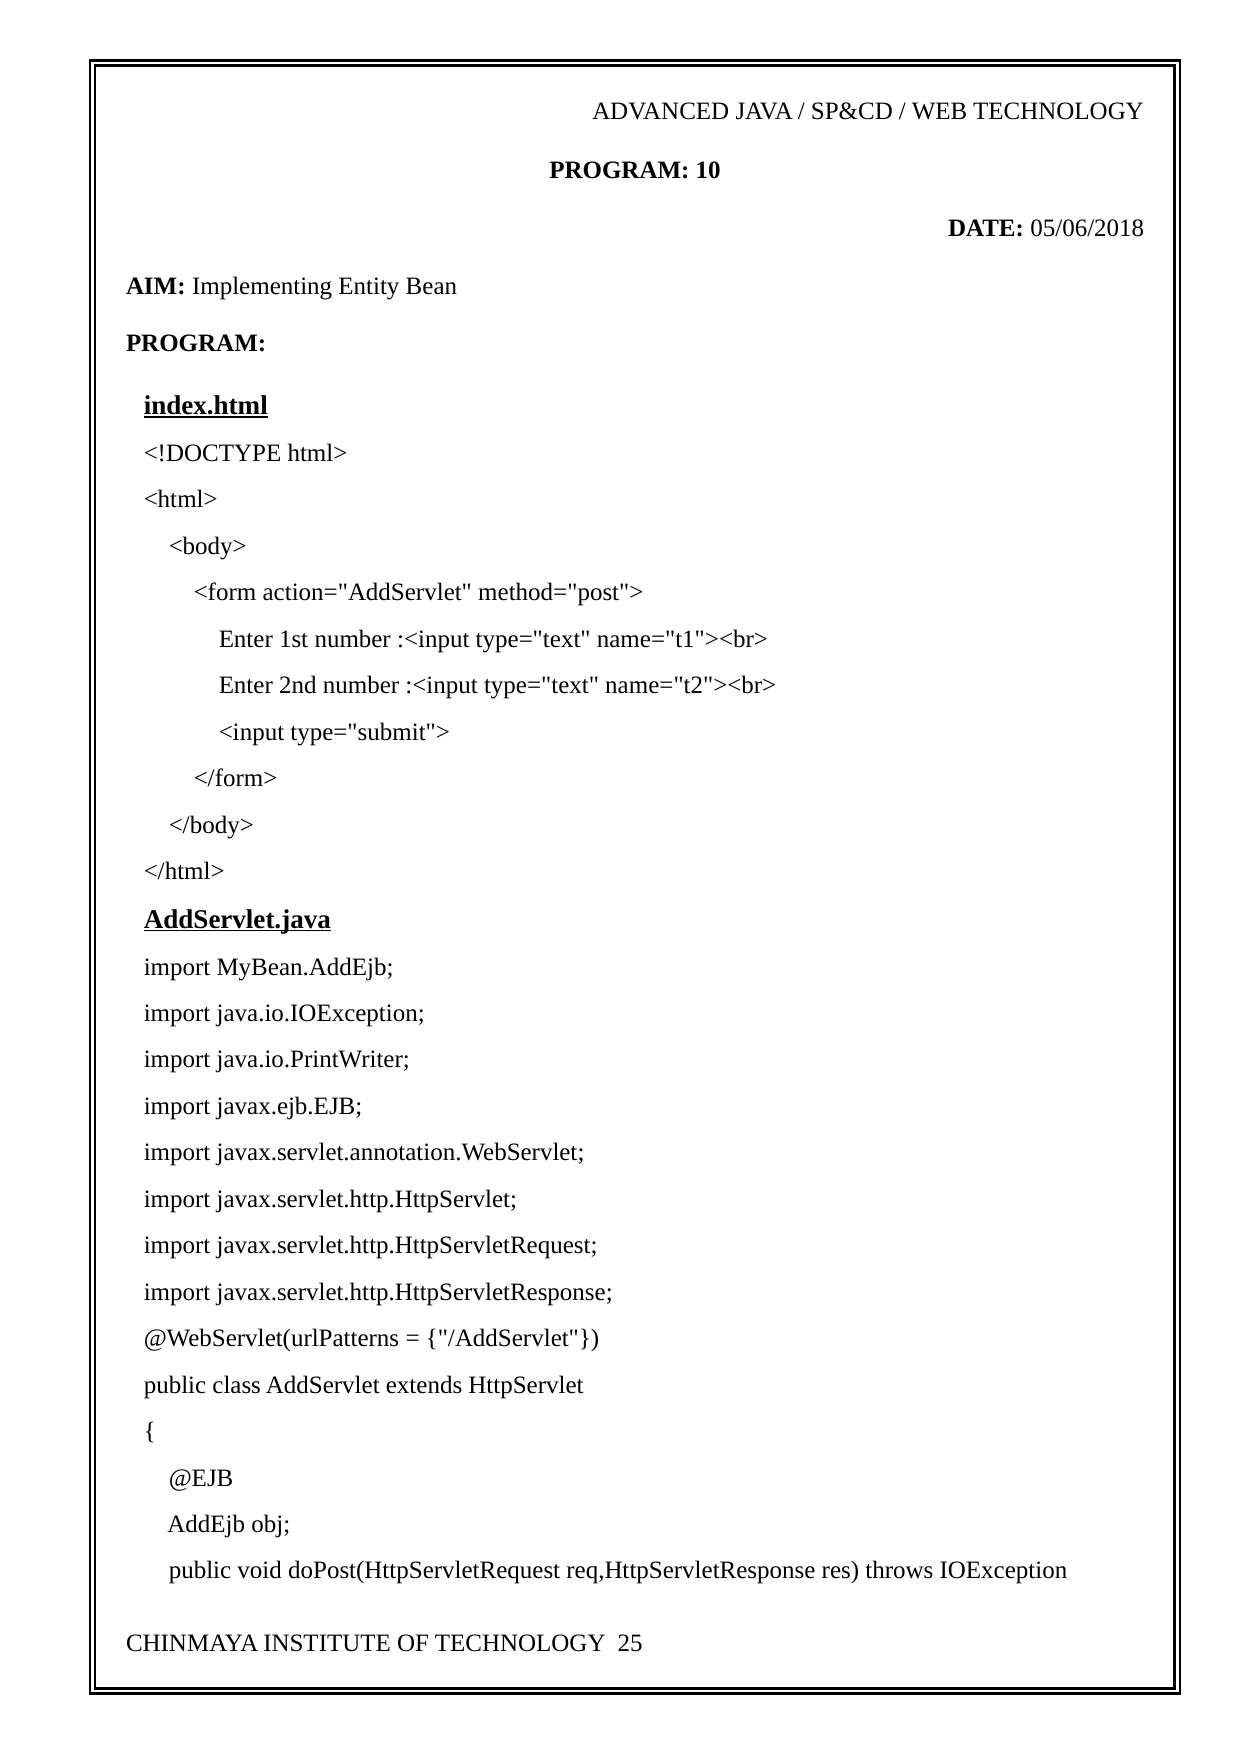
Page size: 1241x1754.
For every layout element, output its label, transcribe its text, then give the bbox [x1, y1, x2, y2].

text <html> [143, 484, 1126, 513]
text <body> [143, 531, 1126, 560]
text <form action="AddServlet" method="post"> [143, 577, 1126, 606]
text import javax.servlet.http.HttpServletRequest; [143, 1230, 1126, 1259]
text AddEjb obj; [143, 1509, 1126, 1538]
text import java.io.IOException; [143, 998, 1126, 1027]
text AIM: Implementing Entity Bean [126, 271, 1144, 299]
text PROGRAM: 10 [126, 155, 1144, 184]
text @WebServlet(urlPatterns = {"/AddServlet"}) [143, 1323, 1126, 1352]
text @EJB [143, 1463, 1126, 1491]
text import javax.ejb.EJB; [143, 1091, 1126, 1120]
text import javax.servlet.annotation.WebServlet; [143, 1137, 1126, 1166]
text DATE: 05/06/2018 [126, 213, 1144, 242]
text AddServlet.java [143, 903, 1126, 934]
text Enter 1st number :<input type="text" name="t1"><br> [143, 624, 1126, 653]
text </html> [143, 856, 1126, 885]
text public class AddServlet extends HttpServlet [143, 1370, 1126, 1398]
text </body> [143, 810, 1126, 838]
text { [143, 1416, 1126, 1445]
text import javax.servlet.http.HttpServletResponse; [143, 1277, 1126, 1306]
text import java.io.PrintWriter; [143, 1044, 1126, 1073]
text <input type="submit"> [143, 717, 1126, 746]
text index.html [143, 389, 1126, 420]
text <!DOCTYPE html> [143, 438, 1126, 467]
text Enter 2nd number :<input type="text" name="t2"><br> [143, 670, 1126, 699]
text import MyBean.AddEjb; [143, 952, 1126, 980]
text </form> [143, 763, 1126, 792]
text import javax.servlet.http.HttpServlet; [143, 1184, 1126, 1213]
text PROGRAM: [126, 328, 1144, 357]
text public void doPost(HttpServletRequest req,HttpServletResponse res) throws IOException [143, 1556, 1173, 1584]
